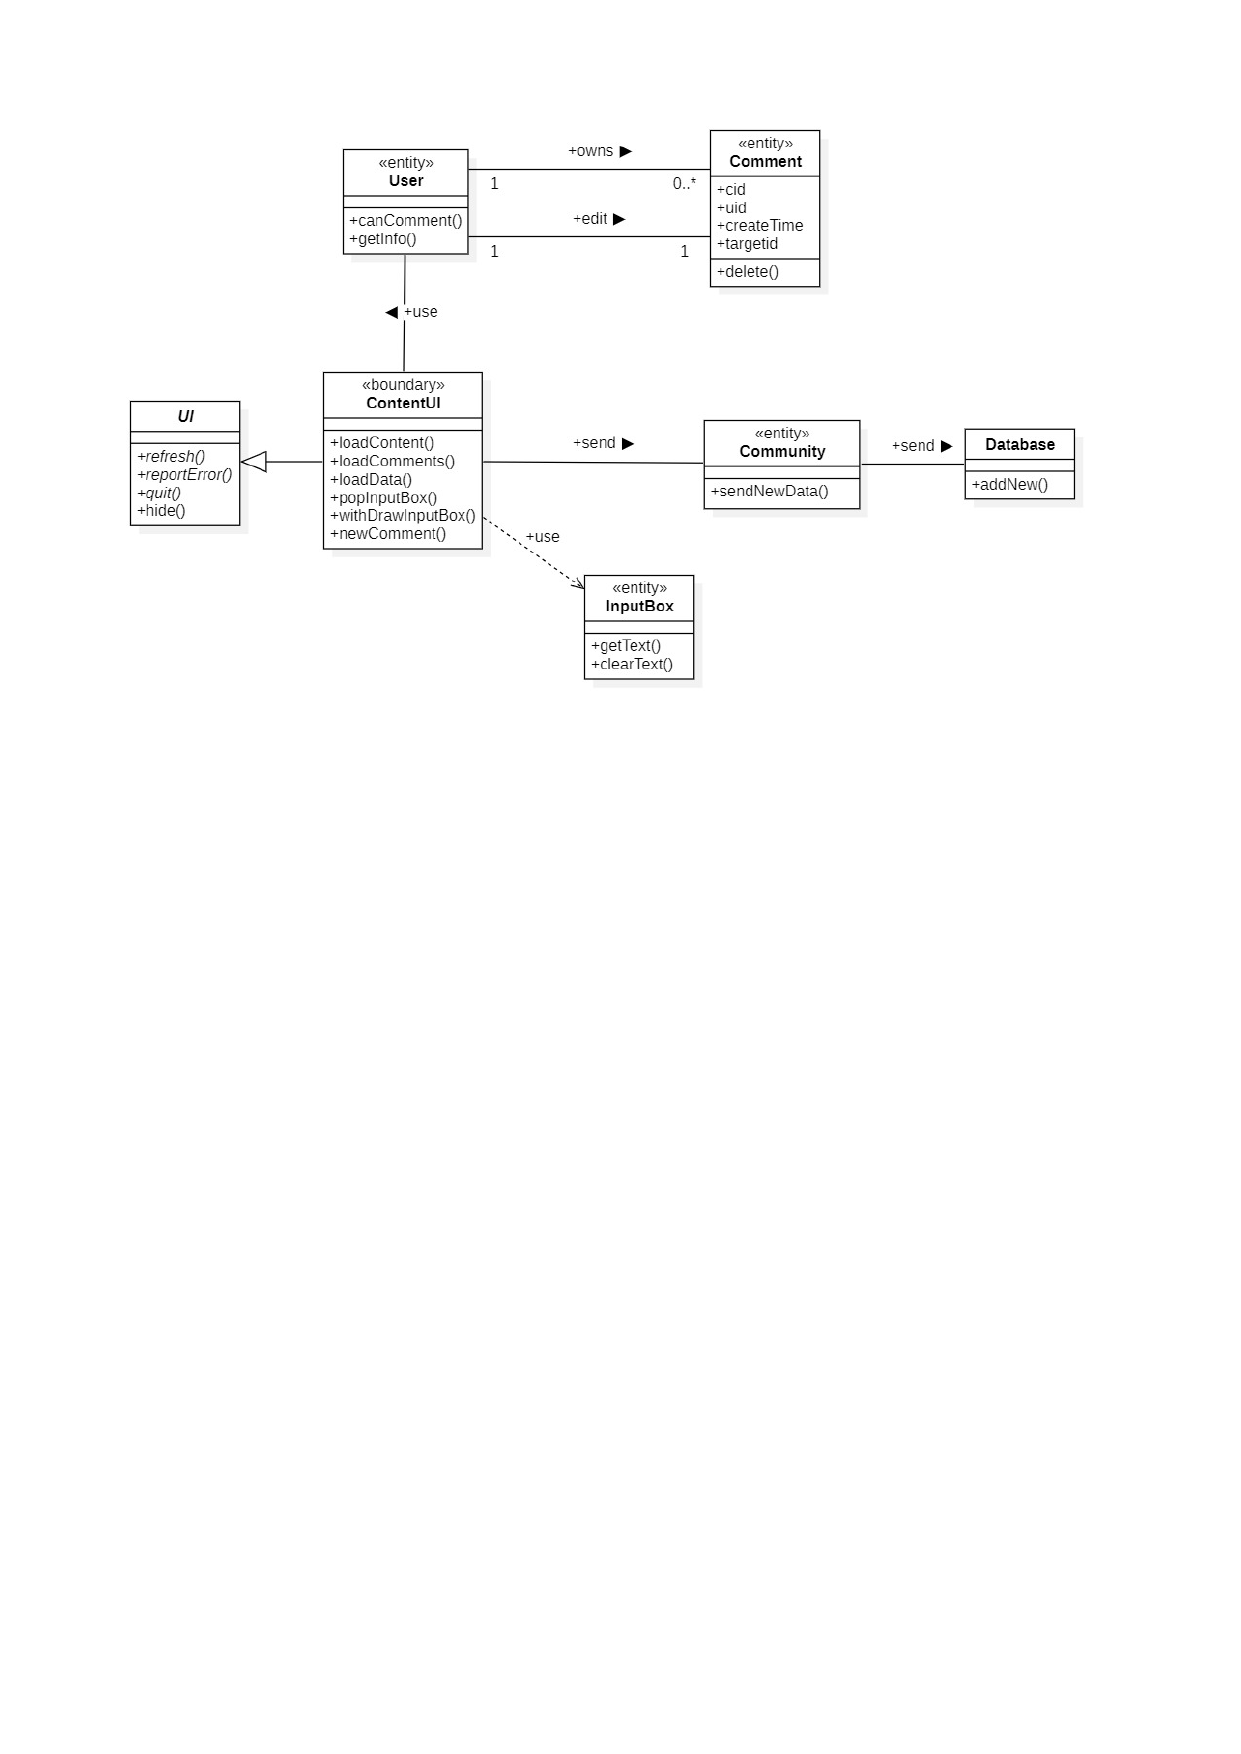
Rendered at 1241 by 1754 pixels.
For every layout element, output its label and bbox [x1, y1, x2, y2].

picture [118, 118, 1123, 727]
